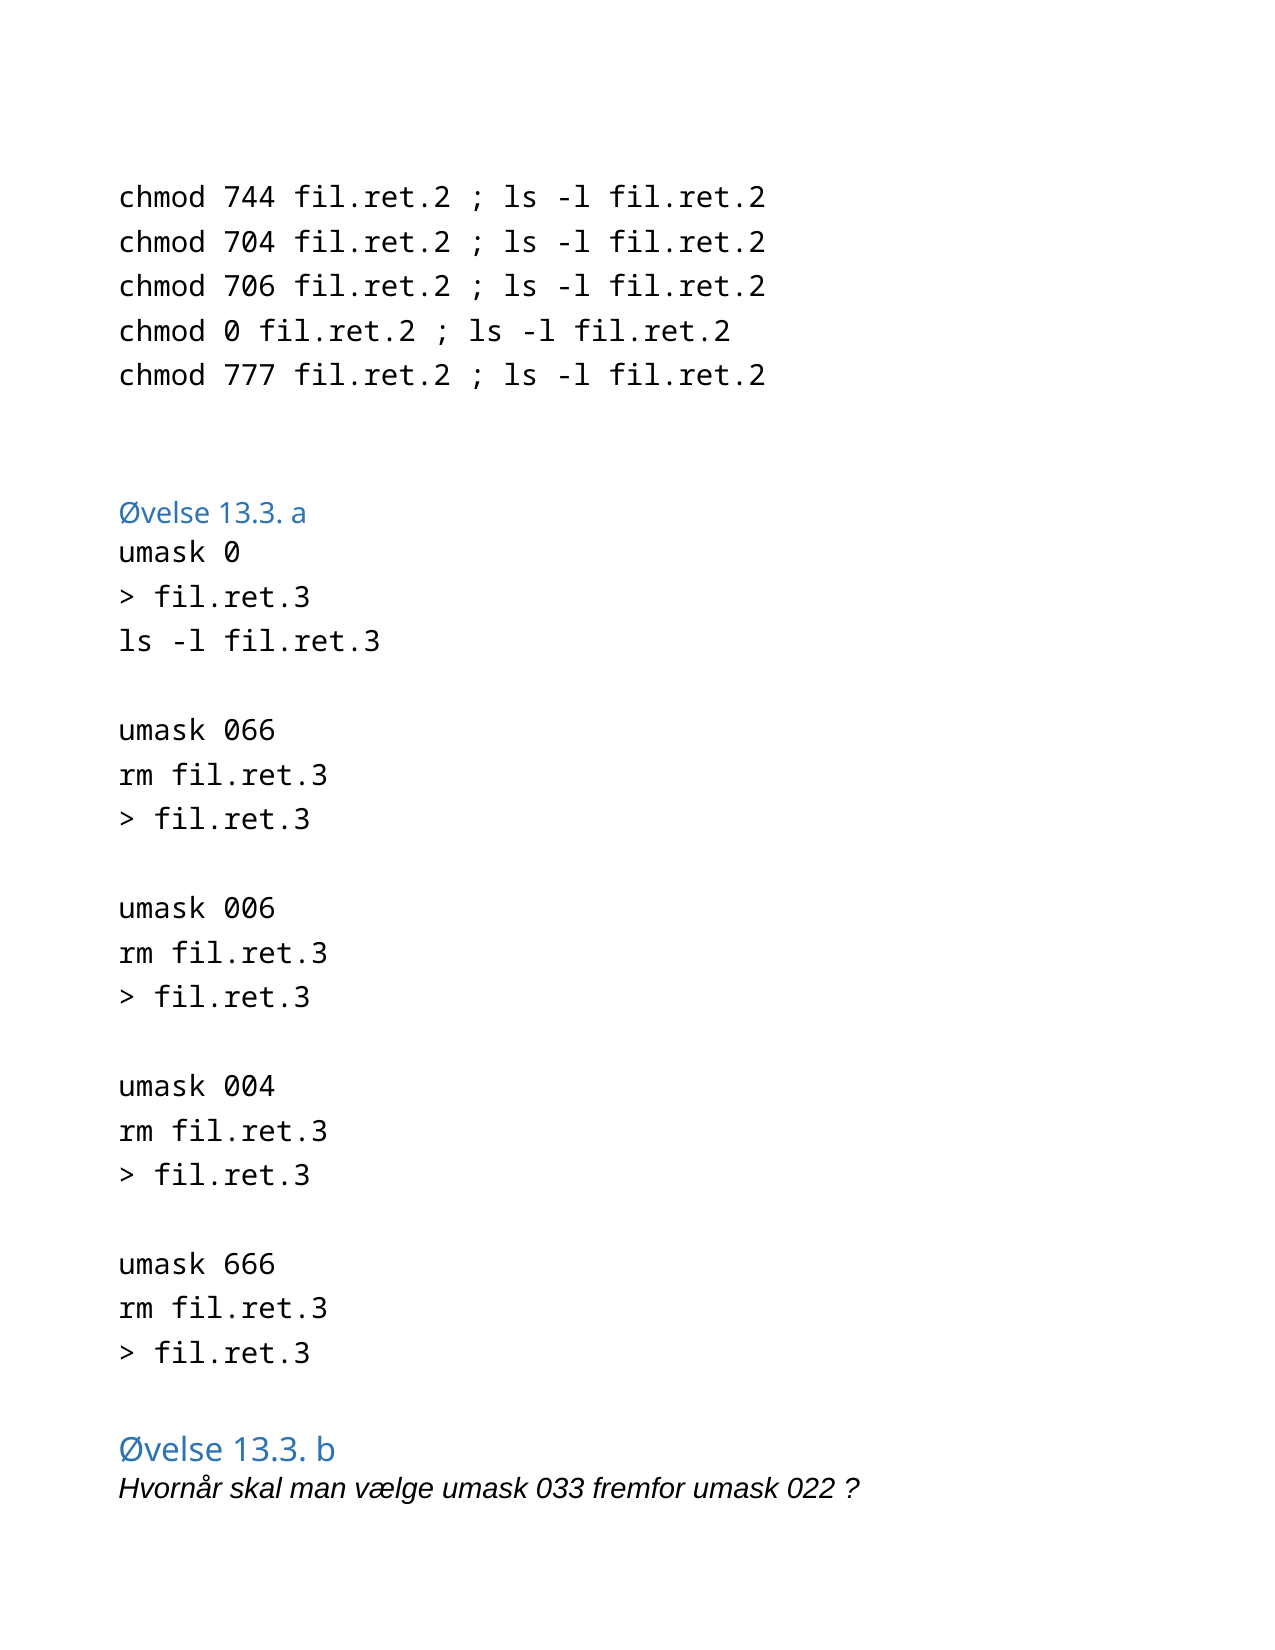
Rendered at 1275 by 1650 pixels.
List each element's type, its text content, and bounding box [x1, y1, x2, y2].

text ls -l fil.ret.3 [118, 621, 1157, 660]
text chmod 0 fil.ret.2 ; ls -l fil.ret.2 [118, 310, 1157, 349]
text > fil.ret.3 [118, 1332, 1157, 1372]
text chmod 706 fil.ret.2 ; ls -l fil.ret.2 [118, 265, 1157, 305]
subtitle Øvelse 13.3. a [118, 492, 1157, 532]
text umask 006 [118, 887, 1157, 927]
text umask 666 [118, 1243, 1157, 1283]
text > fil.ret.3 [118, 1154, 1157, 1194]
text umask 004 [118, 1065, 1157, 1105]
text umask 0 [118, 532, 1157, 571]
text > fil.ret.3 [118, 976, 1157, 1016]
text chmod 777 fil.ret.2 ; ls -l fil.ret.2 [118, 354, 1157, 394]
text > fil.ret.3 [118, 576, 1157, 616]
subtitle Øvelse 13.3. b [118, 1425, 1157, 1471]
text > fil.ret.3 [118, 798, 1157, 838]
text umask 066 [118, 709, 1157, 749]
text chmod 704 fil.ret.2 ; ls -l fil.ret.2 [118, 221, 1157, 261]
text rm fil.ret.3 [118, 754, 1157, 794]
text rm fil.ret.3 [118, 932, 1157, 972]
text Hvornår skal man vælge umask 033 fremfor umask 022 ? [118, 1471, 1157, 1504]
text rm fil.ret.3 [118, 1110, 1157, 1149]
text chmod 744 fil.ret.2 ; ls -l fil.ret.2 [118, 176, 1157, 216]
text rm fil.ret.3 [118, 1288, 1157, 1327]
